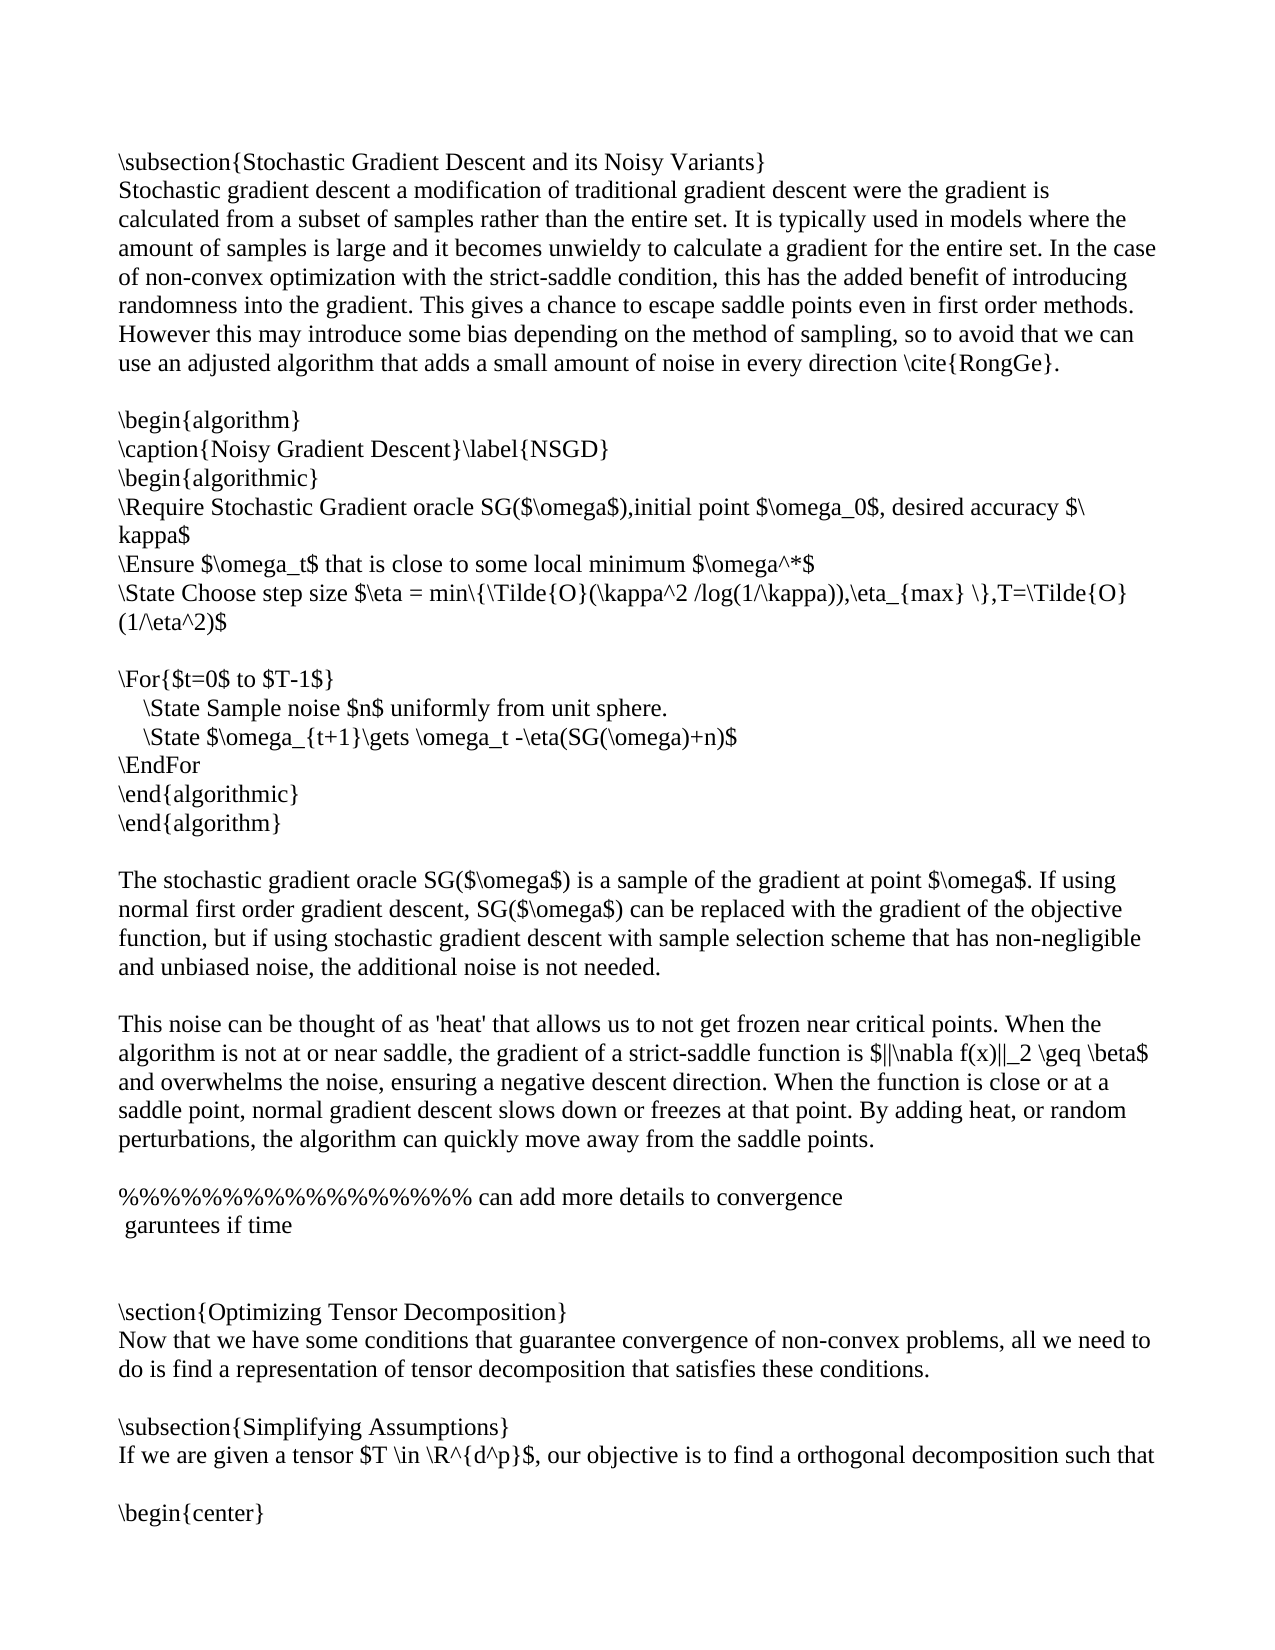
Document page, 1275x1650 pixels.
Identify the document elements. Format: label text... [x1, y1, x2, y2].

text \subsection{Stochastic Gradient Descent and its Noisy Variants} Stochastic gradient descent a modification of traditional gradient descent were the gradient is calculated from a subset of samples rather than the entire set. It is typically used in models where the amount of samples is large and it becomes unwieldy to calculate a gradient for the entire set. In the case of non-convex optimization with the strict-saddle condition, this has the added benefit of introducing randomness into the gradient. This gives a chance to escape saddle points even in first order methods. However this may introduce some bias depending on the method of sampling, so to avoid that we can use an adjusted algorithm that adds a small amount of noise in every direction \cite{RongGe}. \begin{algorithm} \caption{Noisy Gradient Descent}\label{NSGD} \begin{algorithmic} \Require Stochastic Gradient oracle SG($\omega$),initial point $\omega_0$, desired accuracy $\kappa$ \Ensure $\omega_t$ that is close to some local minimum $\omega^*$ \State Choose step size $\eta = min\{\Tilde{O}(\kappa^2 /log(1/\kappa)),\eta_{max} \},T=\Tilde{O}(1/\eta^2)$ \For{$t=0$ to $T-1$} \State Sample noise $n$ uniformly from unit sphere. \State $\omega_{t+1}\gets \omega_t -\eta(SG(\omega)+n)$ \EndFor \end{algorithmic} \end{algorithm} The stochastic gradient oracle SG($\omega$) is a sample of the gradient at point $\omega$. If using normal first order gradient descent, SG($\omega$) can be replaced with the gradient of the objective function, but if using stochastic gradient descent with sample selection scheme that has non-negligible and unbiased noise, the additional noise is not needed. This noise can be thought of as 'heat' that allows us to not get frozen near critical points. When the algorithm is not at or near saddle, the gradient of a strict-saddle function is $||\nabla f(x)||_2 \geq \beta$ and overwhelms the noise, ensuring a negative descent direction. When the function is close or at a saddle point, normal gradient descent slows down or freezes at that point. By adding heat, or random perturbations, the algorithm can quickly move away from the saddle points. %%%%%%%%%%%%%%%%% can add more details to convergence [118, 118, 1157, 1211]
text garuntees if time \section{Optimizing Tensor Decomposition} Now that we have some conditions that guarantee convergence of non-convex problems, all we need to do is find a representation of tensor decomposition that satisfies these conditions. \subsection{Simplifying Assumptions} If we are given a tensor $T \in \R^{d^p}$, our objective is to find a orthogonal decomposition such that \begin{center} [118, 1211, 1157, 1527]
